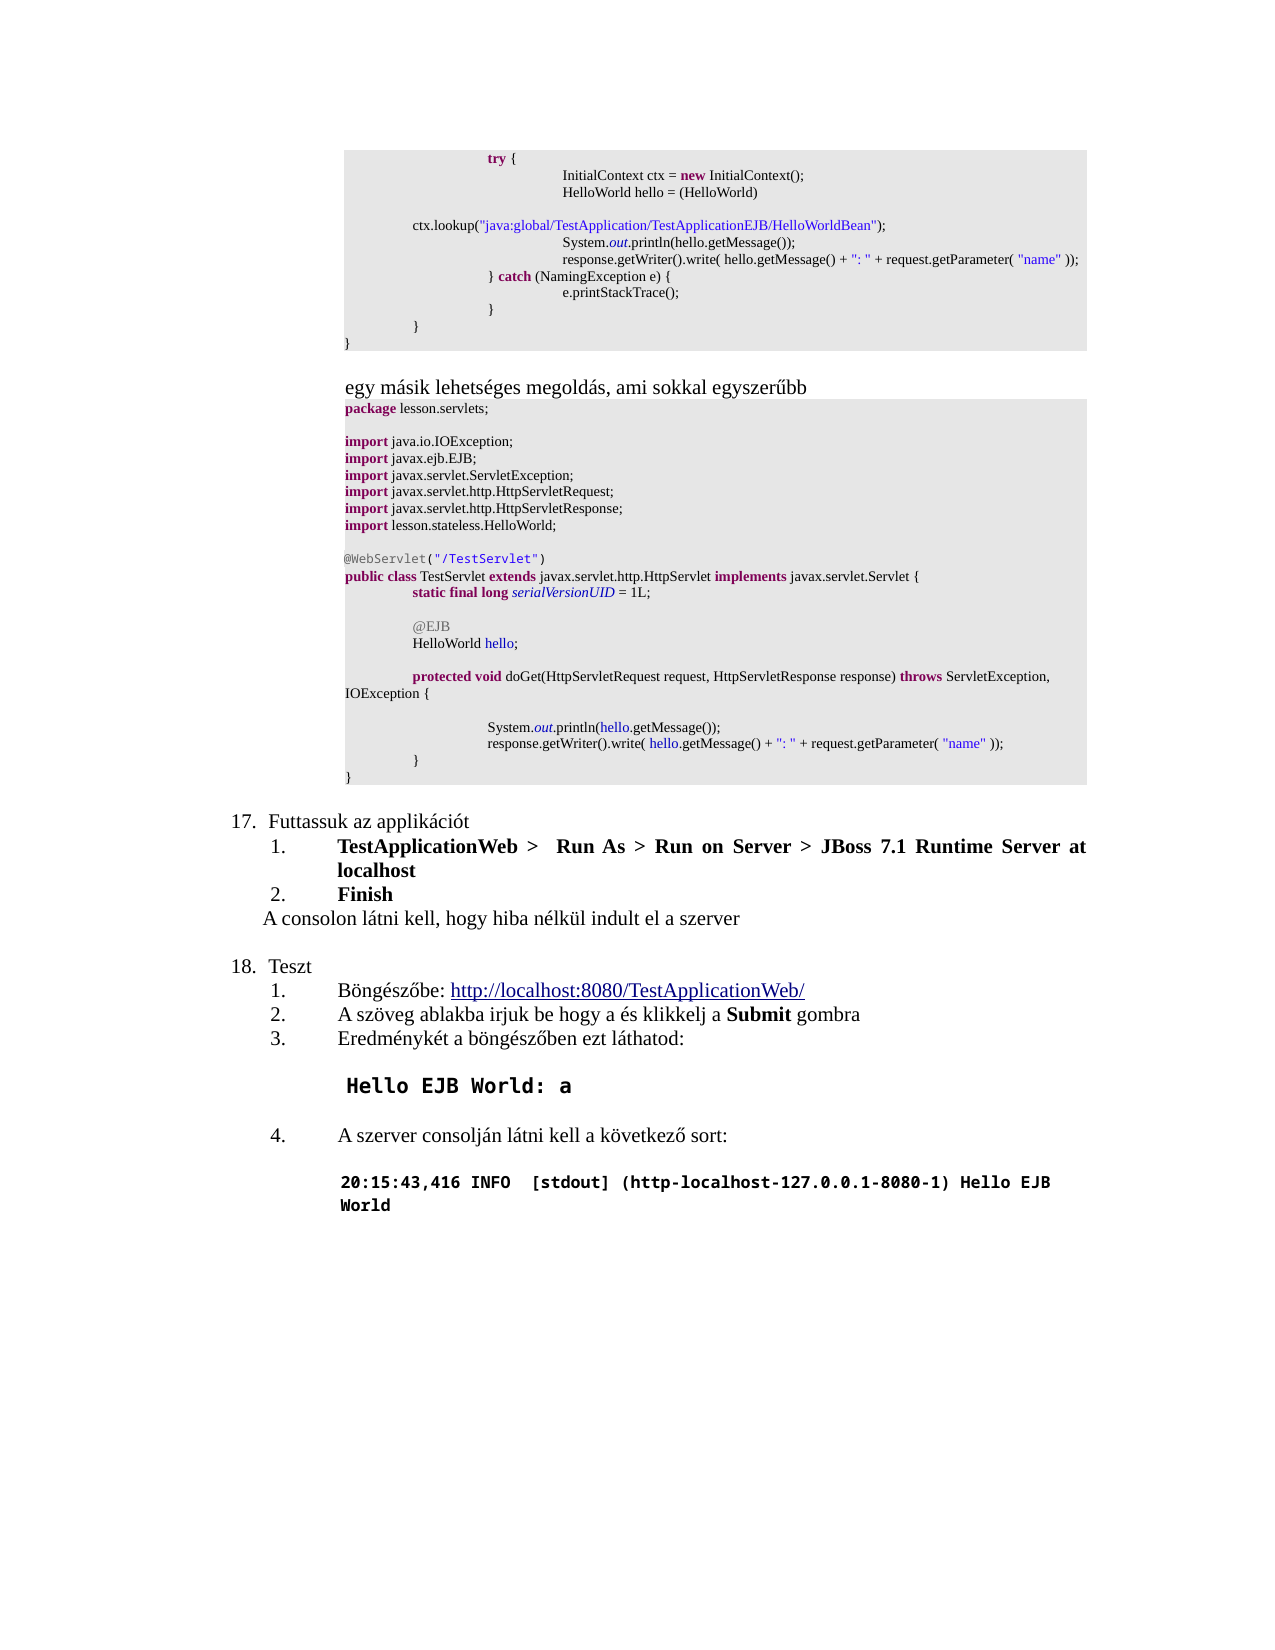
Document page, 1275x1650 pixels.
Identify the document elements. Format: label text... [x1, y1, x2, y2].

text 2. A szöveg ablakba irjuk be hogy a és klikkelj a Submit gombra [270, 1002, 1087, 1026]
text import javax.ejb.EJB; [345, 450, 1087, 466]
text 1. TestApplicationWeb > Run As > Run on Server > JBoss 7.1 Runtime Server at localhost [270, 833, 1087, 882]
text response.getWriter().write( hello.getMessage() + ": " + request.getParameter( "name" )); [344, 251, 1087, 267]
text } [344, 301, 1087, 318]
text System.out.println(hello.getMessage()); [345, 718, 1087, 735]
text import javax.servlet.ServletException; [345, 466, 1087, 483]
text } [345, 752, 1087, 769]
text 4. A szerver consolján látni kell a következő sort: [270, 1122, 1087, 1147]
text InitialContext ctx = new InitialContext(); [344, 167, 1087, 183]
list Teszt [231, 954, 1087, 978]
text Hello EJB World: a [346, 1074, 1087, 1098]
text import javax.servlet.http.HttpServletResponse; [345, 500, 1087, 517]
text 20:15:43,416 INFO [stdout] (http-localhost-127.0.0.1-8080-1) Hello EJB World [340, 1171, 1087, 1216]
text e.printStackTrace(); [344, 284, 1087, 301]
text import javax.servlet.http.HttpServletRequest; [345, 483, 1087, 500]
text 1. Böngészőbe: http://localhost:8080/TestApplicationWeb/ [270, 978, 1087, 1002]
text @EJB [345, 618, 1087, 634]
text } [344, 334, 1087, 351]
text } catch (NamingException e) { [344, 267, 1087, 284]
list Futtassuk az applikációt [231, 809, 1087, 833]
text package lesson.servlets; [345, 399, 1087, 416]
text System.out.println(hello.getMessage()); [344, 234, 1087, 251]
text try { [344, 150, 1087, 167]
text response.getWriter().write( hello.getMessage() + ": " + request.getParameter( "name" )); [345, 735, 1087, 752]
text egy másik lehetséges megoldás, ami sokkal egyszerűbb [345, 375, 1087, 399]
text HelloWorld hello; [345, 634, 1087, 651]
text static final long serialVersionUID = 1L; [345, 584, 1087, 601]
text ctx.lookup("java:global/TestApplication/TestApplicationEJB/HelloWorldBean"); [344, 200, 1087, 234]
text import lesson.stateless.HelloWorld; [345, 517, 1087, 533]
text public class TestServlet extends javax.servlet.http.HttpServlet implements javax.servlet.Servlet { [345, 567, 1087, 584]
text } [345, 769, 1087, 785]
text import java.io.IOException; [345, 433, 1087, 450]
text } [344, 318, 1087, 334]
text @WebServlet("/TestServlet") [344, 550, 1087, 567]
text A consolon látni kell, hogy hiba nélkül indult el a szerver [262, 906, 1087, 930]
text 3. Eredménykét a böngészőben ezt láthatod: [270, 1026, 1087, 1050]
text HelloWorld hello = (HelloWorld) [344, 183, 1087, 200]
text 2. Finish [270, 882, 1087, 906]
text protected void doGet(HttpServletRequest request, HttpServletResponse response) throws ServletException, IOException { [345, 668, 1087, 702]
